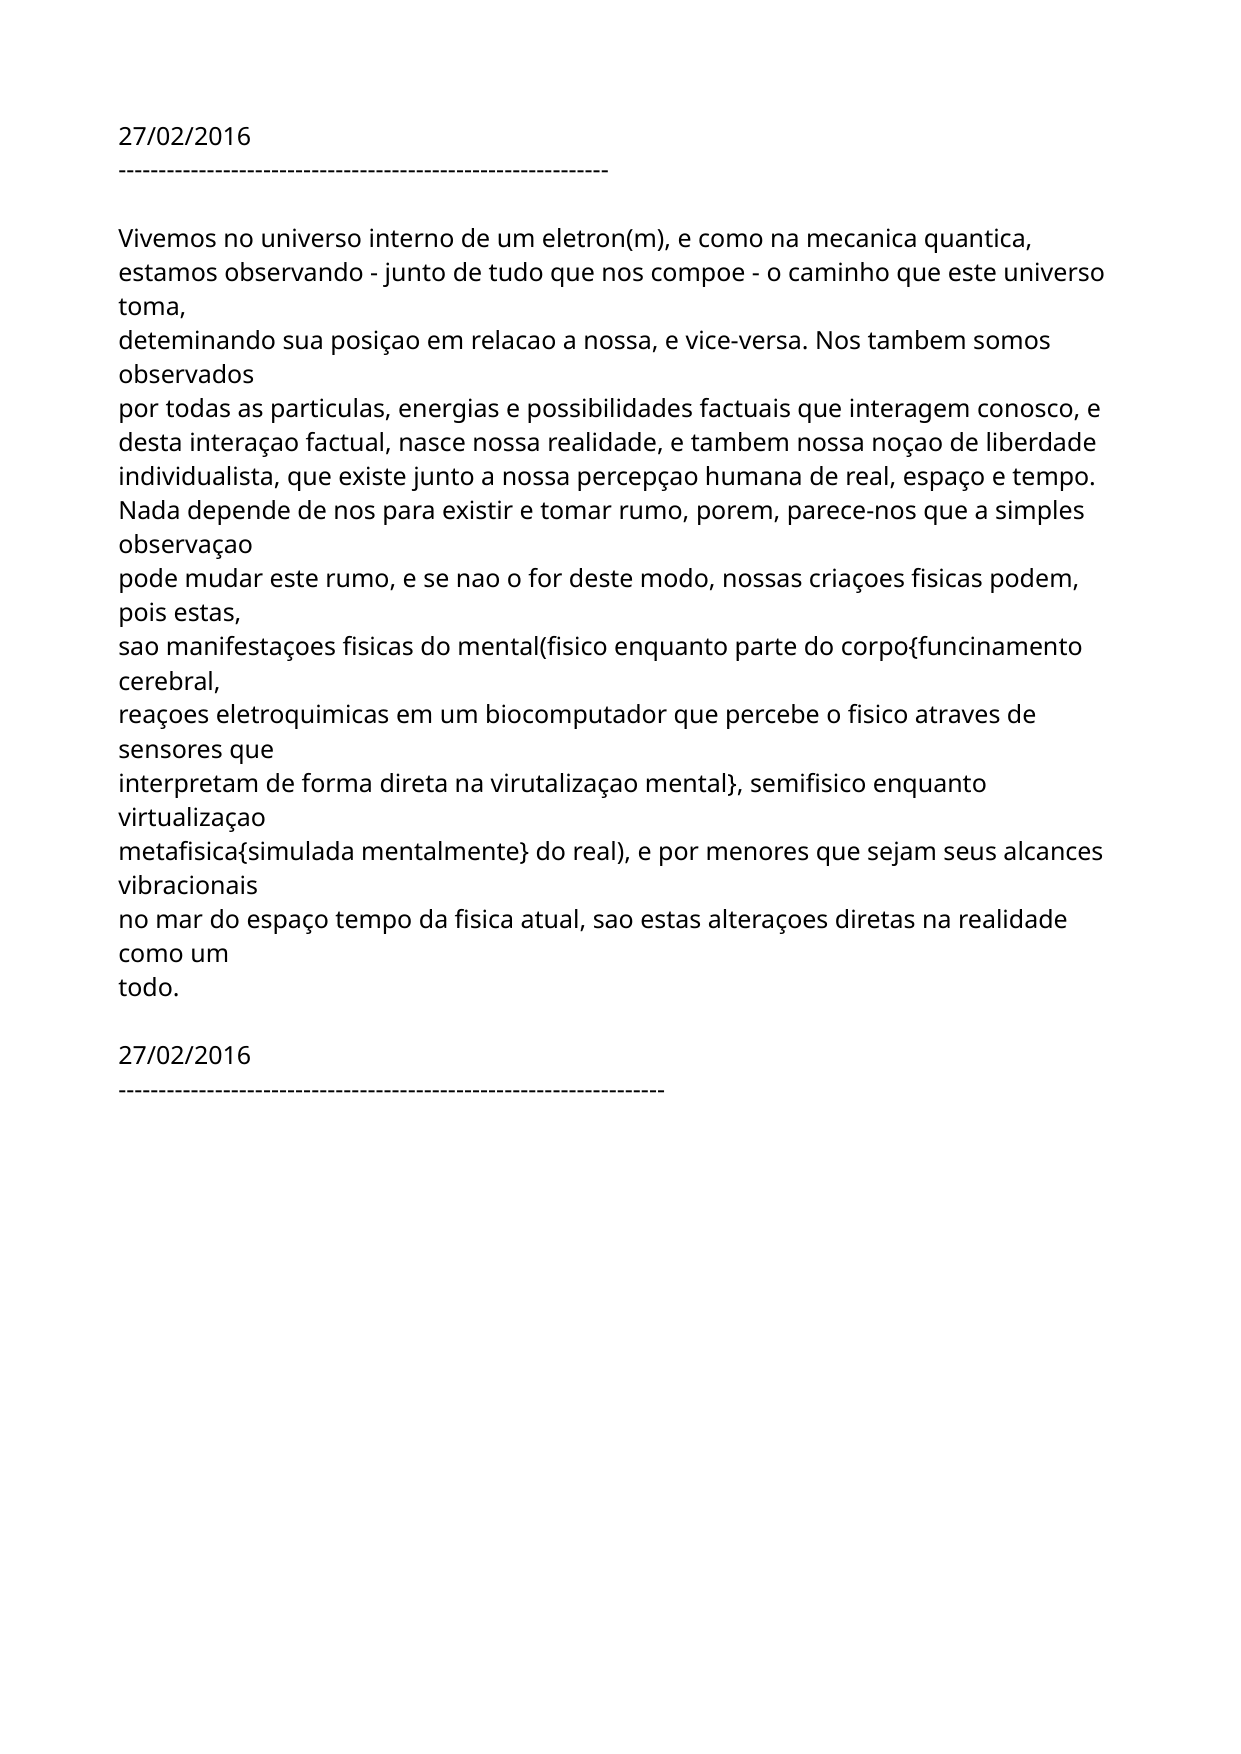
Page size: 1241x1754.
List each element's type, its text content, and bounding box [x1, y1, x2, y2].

text 27/02/2016 [118, 1038, 1122, 1072]
text metafisica{simulada mentalmente} do real), e por menores que sejam seus alcances vibracionais [118, 833, 1122, 902]
text Vivemos no universo interno de um eletron(m), e como na mecanica quantica, [118, 220, 1122, 254]
text desta interaçao factual, nasce nossa realidade, e tambem nossa noçao de liberdade [118, 425, 1122, 459]
text deteminando sua posiçao em relacao a nossa, e vice-versa. Nos tambem somos observados [118, 322, 1122, 391]
text -------------------------------------------------------------------- [118, 1072, 1122, 1106]
text reaçoes eletroquimicas em um biocomputador que percebe o fisico atraves de sensores que [118, 697, 1122, 765]
text ------------------------------------------------------------- [118, 152, 1122, 186]
text Nada depende de nos para existir e tomar rumo, porem, parece-nos que a simples observaçao [118, 493, 1122, 561]
text pode mudar este rumo, e se nao o for deste modo, nossas criaçoes fisicas podem, pois estas, [118, 561, 1122, 629]
text estamos observando - junto de tudo que nos compoe - o caminho que este universo toma, [118, 254, 1122, 322]
text sao manifestaçoes fisicas do mental(fisico enquanto parte do corpo{funcinamento cerebral, [118, 629, 1122, 697]
text interpretam de forma direta na virutalizaçao mental}, semifisico enquanto virtualizaçao [118, 765, 1122, 833]
text individualista, que existe junto a nossa percepçao humana de real, espaço e tempo. [118, 459, 1122, 493]
text todo. [118, 970, 1122, 1004]
text por todas as particulas, energias e possibilidades factuais que interagem conosco, e [118, 391, 1122, 425]
text 27/02/2016 [118, 118, 1122, 152]
text no mar do espaço tempo da fisica atual, sao estas alteraçoes diretas na realidade como um [118, 902, 1122, 970]
